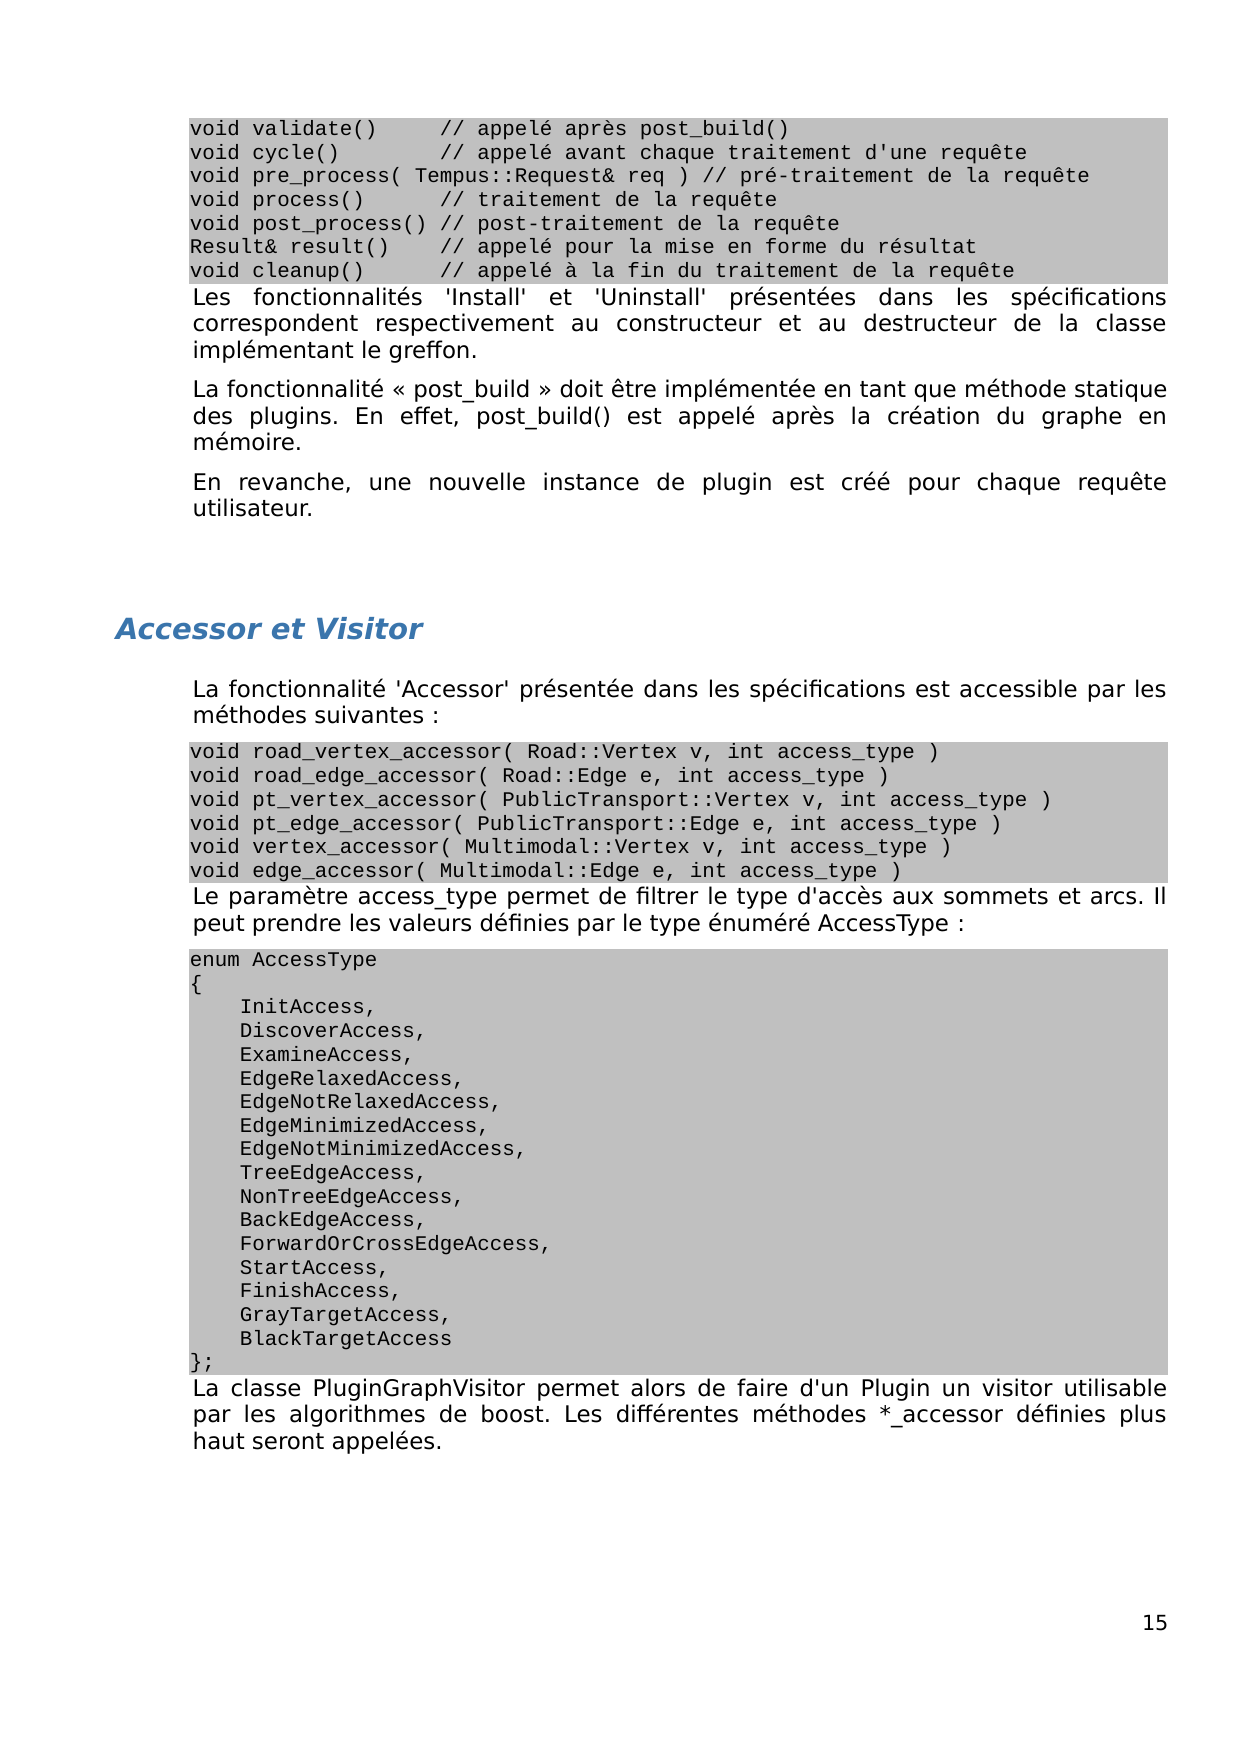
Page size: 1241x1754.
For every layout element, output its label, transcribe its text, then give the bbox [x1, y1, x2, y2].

text BackEdgeAccess, [189, 1209, 1168, 1233]
text EdgeNotMinimizedAccess, [189, 1138, 1168, 1162]
text Result& result() // appelé pour la mise en forme du résultat [189, 236, 1168, 260]
text void edge_accessor( Multimodal::Edge e, int access_type ) [189, 860, 1168, 883]
text ForwardOrCrossEdgeAccess, [189, 1233, 1168, 1257]
text void road_vertex_accessor( Road::Vertex v, int access_type ) [189, 742, 1168, 765]
text Les fonctionnalités 'Install' et 'Uninstall' présentées dans les spécifications correspondent respectivement au constructeur et au destructeur de la classe implémentant le greffon. [192, 284, 1168, 364]
text void validate() // appelé après post_build() [189, 118, 1168, 142]
text void vertex_accessor( Multimodal::Vertex v, int access_type ) [189, 836, 1168, 860]
text enum AccessType [189, 949, 1168, 973]
text InitAccess, [189, 997, 1168, 1020]
text void process() // traitement de la requête [189, 189, 1168, 213]
text BlackTargetAccess [189, 1328, 1168, 1351]
text void pt_edge_accessor( PublicTransport::Edge e, int access_type ) [189, 812, 1168, 836]
text GrayTargetAccess, [189, 1304, 1168, 1328]
text NonTreeEdgeAccess, [189, 1186, 1168, 1209]
text EdgeMinimizedAccess, [189, 1115, 1168, 1138]
text void pre_process( Tempus::Request& req ) // pré-traitement de la requête [189, 165, 1168, 189]
text { [189, 973, 1168, 997]
text void road_edge_accessor( Road::Edge e, int access_type ) [189, 765, 1168, 789]
text La classe PluginGraphVisitor permet alors de faire d'un Plugin un visitor utilisable par les algorithmes de boost. Les différentes méthodes *_accessor définies plus haut seront appelées. [192, 1375, 1168, 1455]
text EdgeRelaxedAccess, [189, 1067, 1168, 1091]
text StartAccess, [189, 1257, 1168, 1280]
text FinishAccess, [189, 1280, 1168, 1304]
text void pt_vertex_accessor( PublicTransport::Vertex v, int access_type ) [189, 789, 1168, 812]
text ExamineAccess, [189, 1044, 1168, 1067]
text Le paramètre access_type permet de filtrer le type d'accès aux sommets et arcs. Il peut prendre les valeurs définies par le type énuméré AccessType : [192, 883, 1168, 937]
text void post_process() // post-traitement de la requête [189, 213, 1168, 236]
text DiscoverAccess, [189, 1020, 1168, 1044]
text En revanche, une nouvelle instance de plugin est créé pour chaque requête utilisateur. [192, 469, 1168, 522]
text EdgeNotRelaxedAccess, [189, 1091, 1168, 1115]
text void cleanup() // appelé à la fin du traitement de la requête [189, 260, 1168, 284]
text }; [189, 1351, 1168, 1375]
text La fonctionnalité « post_build » doit être implémentée en tant que méthode statique des plugins. En effet, post_build() est appelé après la création du graphe en mémoire. [192, 376, 1168, 456]
subtitle Accessor et Visitor [116, 612, 1168, 646]
text La fonctionnalité 'Accessor' présentée dans les spécifications est accessible par les méthodes suivantes : [192, 676, 1168, 729]
text void cycle() // appelé avant chaque traitement d'une requête [189, 142, 1168, 165]
text TreeEdgeAccess, [189, 1162, 1168, 1186]
